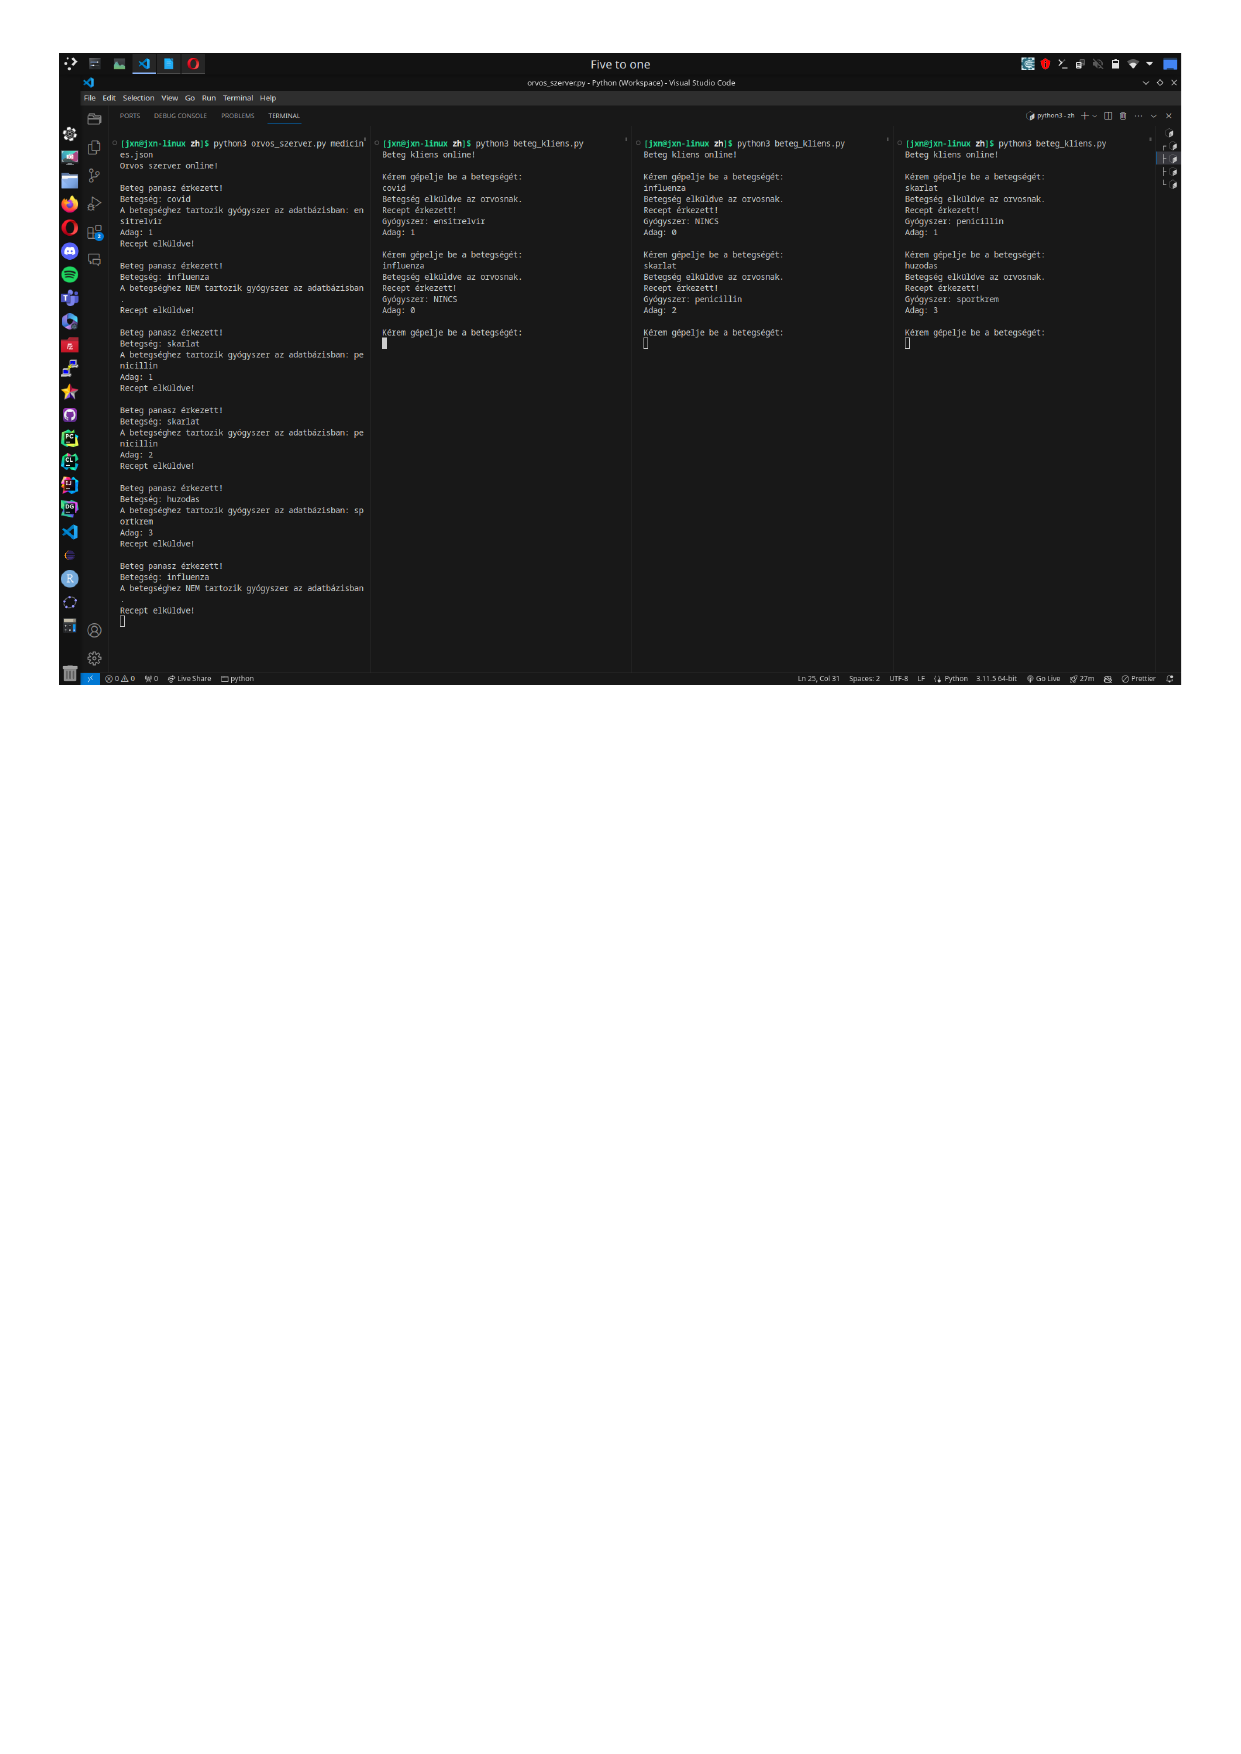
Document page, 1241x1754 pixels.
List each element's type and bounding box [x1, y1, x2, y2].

picture [59, 53, 1182, 685]
